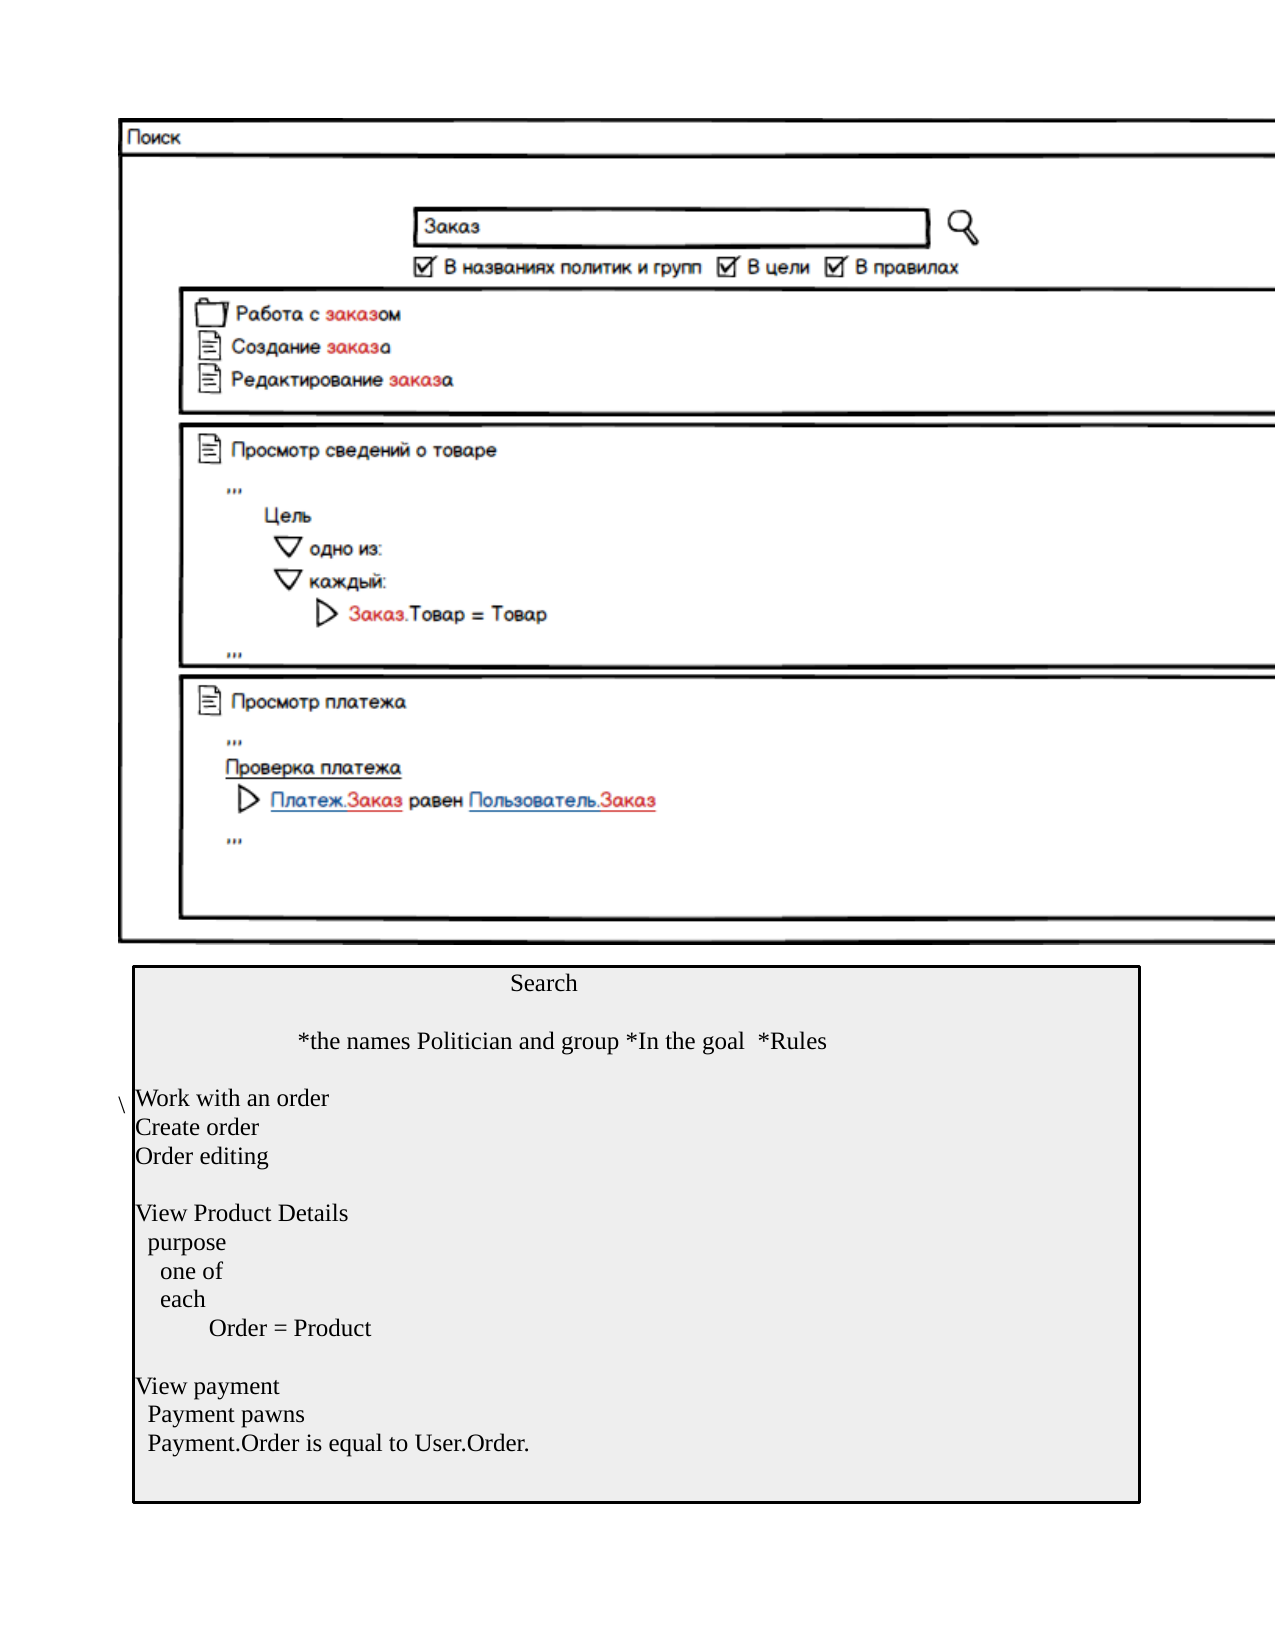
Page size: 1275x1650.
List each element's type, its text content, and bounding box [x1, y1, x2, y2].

picture [118, 118, 1275, 945]
text \ [118, 1090, 132, 1119]
text [1141, 1090, 1157, 1119]
